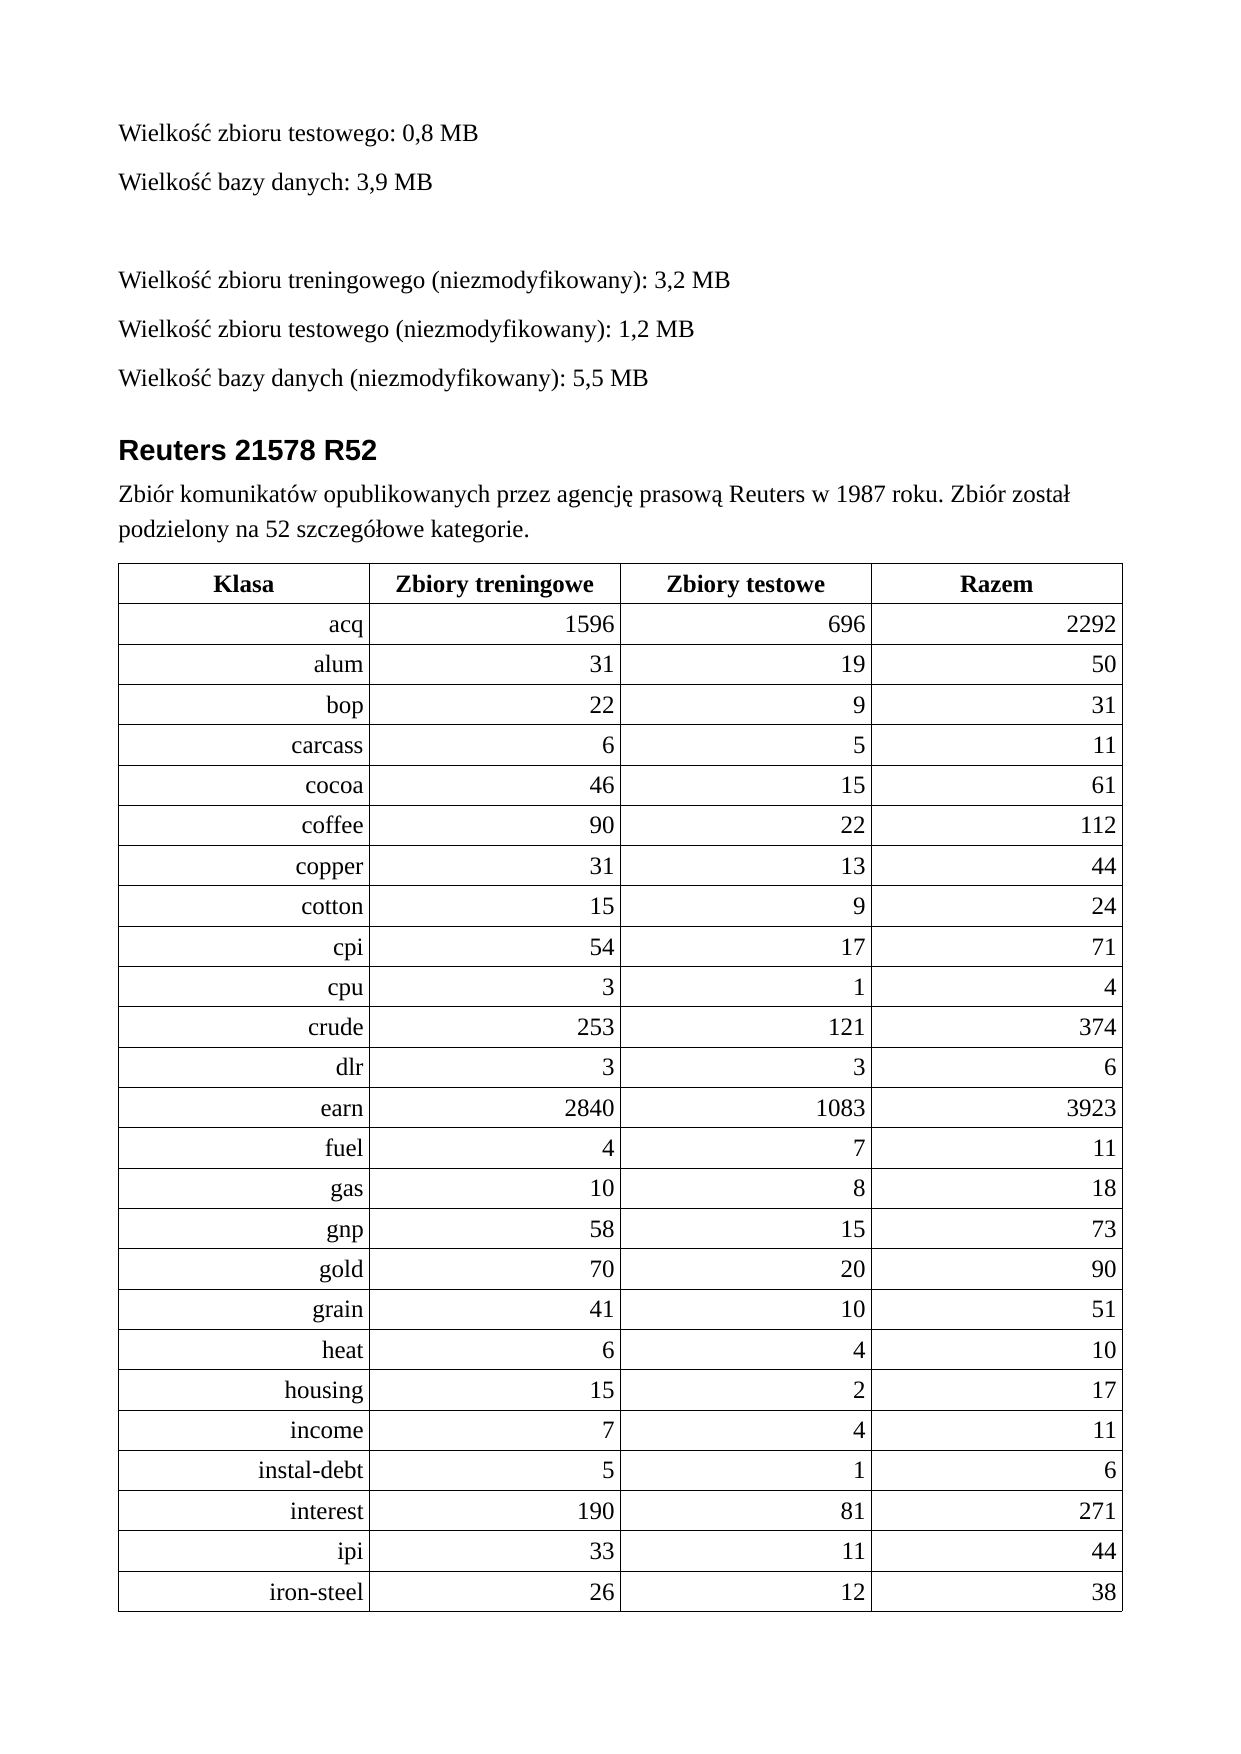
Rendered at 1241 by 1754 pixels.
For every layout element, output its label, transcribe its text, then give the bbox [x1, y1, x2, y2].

table_cell 58 [370, 1209, 620, 1248]
table_cell 10 [621, 1290, 871, 1329]
text Wielkość zbioru testowego (niezmodyfikowany): 1,2 MB [118, 314, 1122, 343]
table_cell coffee [119, 806, 369, 845]
table_cell 4 [621, 1411, 871, 1450]
table_cell earn [119, 1088, 369, 1127]
table_cell gold [119, 1249, 369, 1288]
table_cell 190 [370, 1491, 620, 1530]
table_cell 26 [370, 1572, 620, 1611]
table_cell cocoa [119, 766, 369, 805]
table_cell 3 [370, 1048, 620, 1087]
table_cell 73 [872, 1209, 1122, 1248]
table_cell 11 [621, 1531, 871, 1571]
table_cell 17 [621, 927, 871, 966]
table_cell 1 [621, 1451, 871, 1490]
table_cell 15 [370, 886, 620, 926]
table_cell 1596 [370, 604, 620, 643]
table_cell 54 [370, 927, 620, 966]
table_cell 44 [872, 846, 1122, 885]
table_cell 3 [621, 1048, 871, 1087]
text Zbiór komunikatów opublikowanych przez agencję prasową Reuters w 1987 roku. Zbiór został podzielony na 52 szczegółowe kategorie. [118, 479, 1122, 543]
table_cell housing [119, 1370, 369, 1409]
table_cell 38 [872, 1572, 1122, 1611]
table_cell 11 [872, 1411, 1122, 1450]
table_cell 15 [621, 766, 871, 805]
table_cell gnp [119, 1209, 369, 1248]
table_cell 10 [370, 1169, 620, 1208]
table_cell 3923 [872, 1088, 1122, 1127]
table_cell copper [119, 846, 369, 885]
table_cell acq [119, 604, 369, 643]
table_header Klasa [119, 564, 369, 603]
table_cell instal-debt [119, 1451, 369, 1490]
table_cell 8 [621, 1169, 871, 1208]
table_cell 271 [872, 1491, 1122, 1530]
table_cell 70 [370, 1249, 620, 1288]
table_cell dlr [119, 1048, 369, 1087]
table_cell 15 [621, 1209, 871, 1248]
table_cell 81 [621, 1491, 871, 1530]
text Wielkość bazy danych: 3,9 MB [118, 167, 1122, 196]
table_cell crude [119, 1007, 369, 1047]
table_cell 2292 [872, 604, 1122, 643]
subtitle Reuters 21578 R52 [118, 433, 1122, 467]
table_cell 4 [872, 967, 1122, 1006]
table_cell heat [119, 1330, 369, 1369]
table_cell 11 [872, 1128, 1122, 1168]
table_cell carcass [119, 725, 369, 764]
table_cell 31 [872, 685, 1122, 724]
table_cell 5 [370, 1451, 620, 1490]
table_cell 112 [872, 806, 1122, 845]
table_cell 3 [370, 967, 620, 1006]
table_cell 4 [370, 1128, 620, 1168]
table_cell 1 [621, 967, 871, 1006]
table_cell 51 [872, 1290, 1122, 1329]
table_cell 19 [621, 645, 871, 684]
table_cell 15 [370, 1370, 620, 1409]
table_cell 9 [621, 685, 871, 724]
table_cell 12 [621, 1572, 871, 1611]
table_cell income [119, 1411, 369, 1450]
table_cell 50 [872, 645, 1122, 684]
table_cell gas [119, 1169, 369, 1208]
table_cell 24 [872, 886, 1122, 926]
table_cell 17 [872, 1370, 1122, 1409]
table_cell 22 [370, 685, 620, 724]
table_cell 31 [370, 846, 620, 885]
table_cell 253 [370, 1007, 620, 1047]
table_cell 374 [872, 1007, 1122, 1047]
table_cell 6 [872, 1048, 1122, 1087]
table_cell 9 [621, 886, 871, 926]
table_cell 2 [621, 1370, 871, 1409]
table_cell 7 [621, 1128, 871, 1168]
table_cell cpi [119, 927, 369, 966]
table_cell 22 [621, 806, 871, 845]
table_cell 44 [872, 1531, 1122, 1571]
table_cell 4 [621, 1330, 871, 1369]
table_cell 6 [370, 1330, 620, 1369]
table_cell fuel [119, 1128, 369, 1168]
table_cell 6 [370, 725, 620, 764]
table_cell iron-steel [119, 1572, 369, 1611]
table_cell 1083 [621, 1088, 871, 1127]
table_header Razem [872, 564, 1122, 603]
table_cell 41 [370, 1290, 620, 1329]
table_header Zbiory treningowe [370, 564, 620, 603]
table_cell 18 [872, 1169, 1122, 1208]
table_cell alum [119, 645, 369, 684]
table_cell cotton [119, 886, 369, 926]
table_cell 13 [621, 846, 871, 885]
table_cell 121 [621, 1007, 871, 1047]
table_cell 71 [872, 927, 1122, 966]
table_cell 696 [621, 604, 871, 643]
table_cell ipi [119, 1531, 369, 1571]
table_header Zbiory testowe [621, 564, 871, 603]
table_cell 46 [370, 766, 620, 805]
table_cell cpu [119, 967, 369, 1006]
table_cell 6 [872, 1451, 1122, 1490]
text Wielkość bazy danych (niezmodyfikowany): 5,5 MB [118, 363, 1122, 392]
table_cell 61 [872, 766, 1122, 805]
table_cell 31 [370, 645, 620, 684]
text Wielkość zbioru testowego: 0,8 MB [118, 118, 1122, 147]
table_cell 33 [370, 1531, 620, 1571]
table_cell 2840 [370, 1088, 620, 1127]
table_cell 20 [621, 1249, 871, 1288]
table_cell grain [119, 1290, 369, 1329]
table_cell 5 [621, 725, 871, 764]
table_cell 11 [872, 725, 1122, 764]
table_cell 90 [872, 1249, 1122, 1288]
table_cell 7 [370, 1411, 620, 1450]
table_cell 90 [370, 806, 620, 845]
table_cell interest [119, 1491, 369, 1530]
table_cell 10 [872, 1330, 1122, 1369]
table_cell bop [119, 685, 369, 724]
text Wielkość zbioru treningowego (niezmodyfikowany): 3,2 MB [118, 265, 1122, 294]
